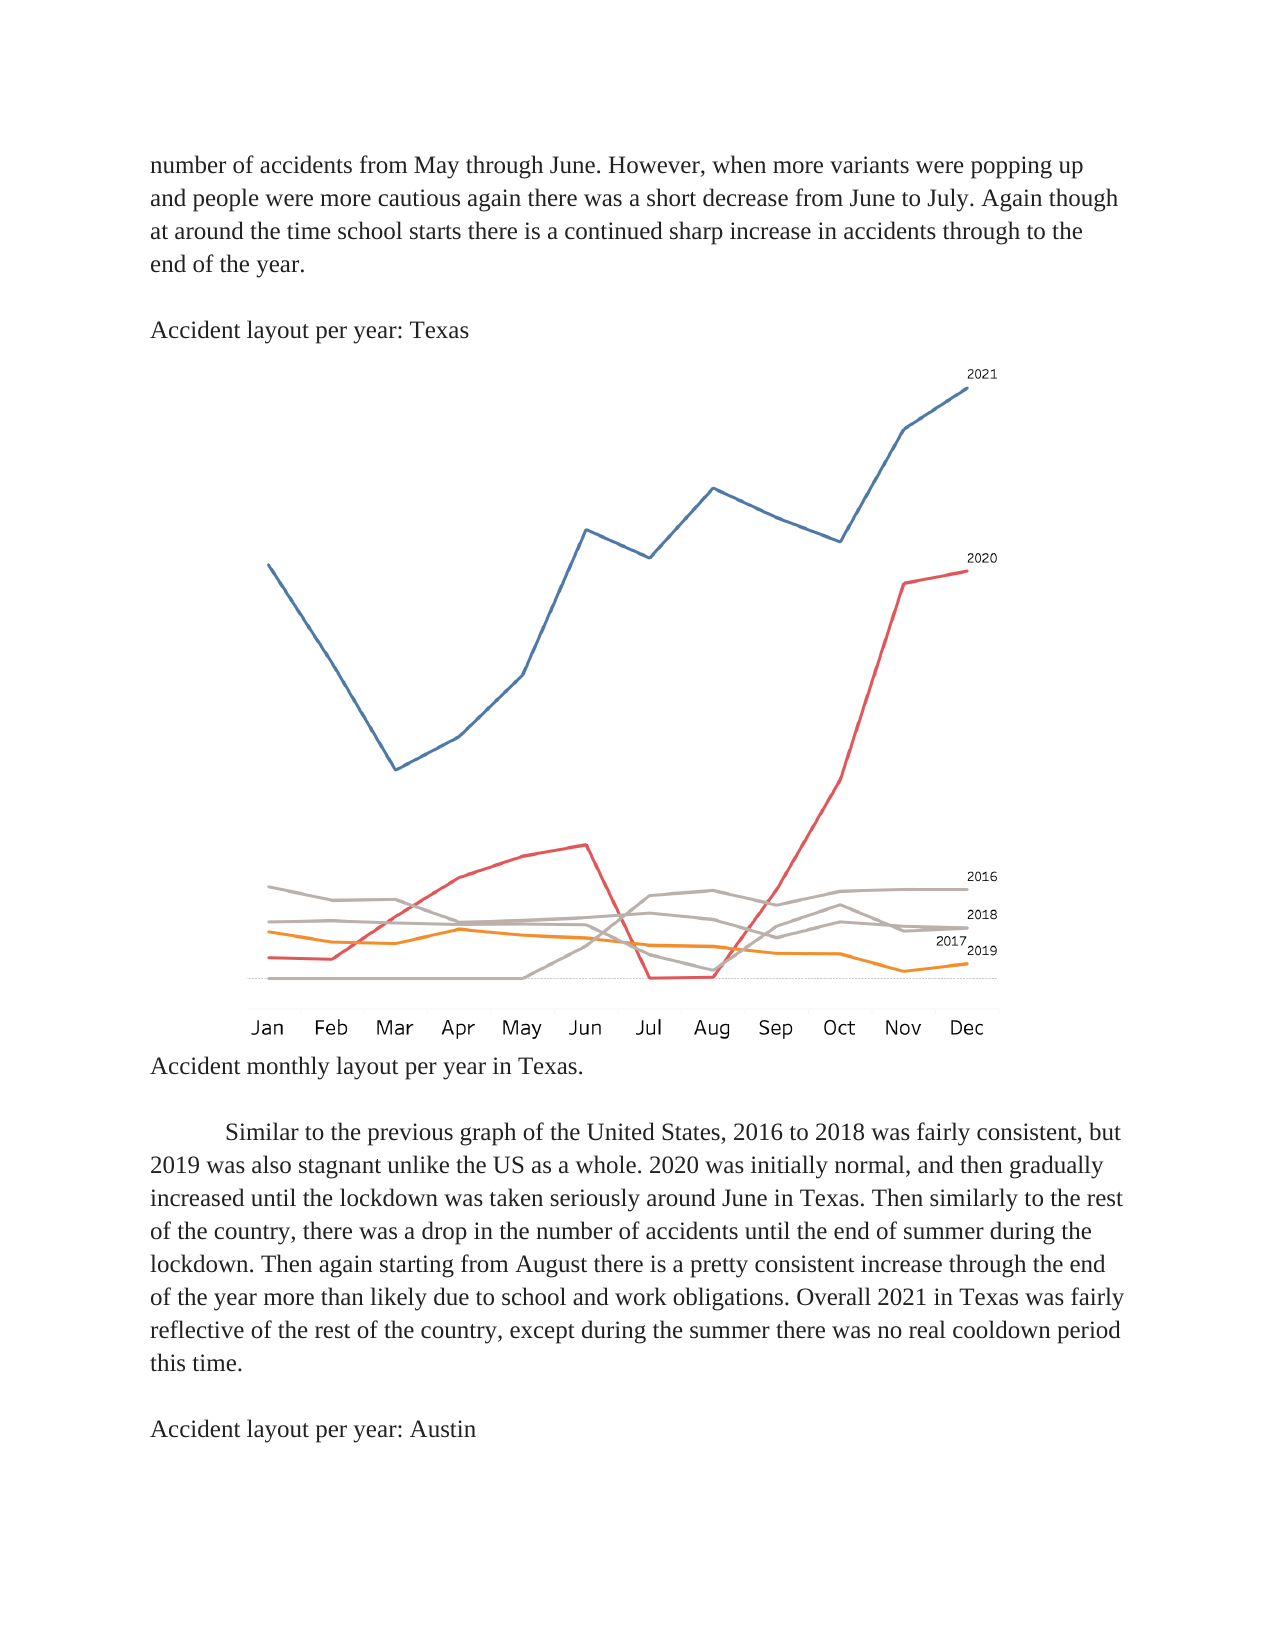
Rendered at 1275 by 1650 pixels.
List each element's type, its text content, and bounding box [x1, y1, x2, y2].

text Similar to the previous graph of the United States, 2016 to 2018 was fairly consistent, but 2019 was also stagnant unlike the US as a whole. 2020 was initially normal, and then gradually increased until the lockdown was taken seriously around June in Texas. Then similarly to the rest of the country, there was a drop in the number of accidents until the end of summer during the lockdown. Then again starting from August there is a pretty consistent increase through the end of the year more than likely due to school and work obligations. Overall 2021 in Texas was fairly reflective of the rest of the country, except during the summer there was no real cooldown period this time. [150, 1117, 1125, 1377]
text Accident monthly layout per year in Texas. [150, 1051, 1125, 1080]
text number of accidents from May through June. However, when more variants were popping up and people were more cautious again there was a short decrease from June to July. Again though at around the time school starts there is a continued sharp increase in accidents through to the end of the year. [150, 150, 1125, 278]
text Accident layout per year: Austin [150, 1414, 1125, 1443]
picture [247, 348, 1028, 1047]
text Accident layout per year: Texas [150, 315, 1125, 344]
